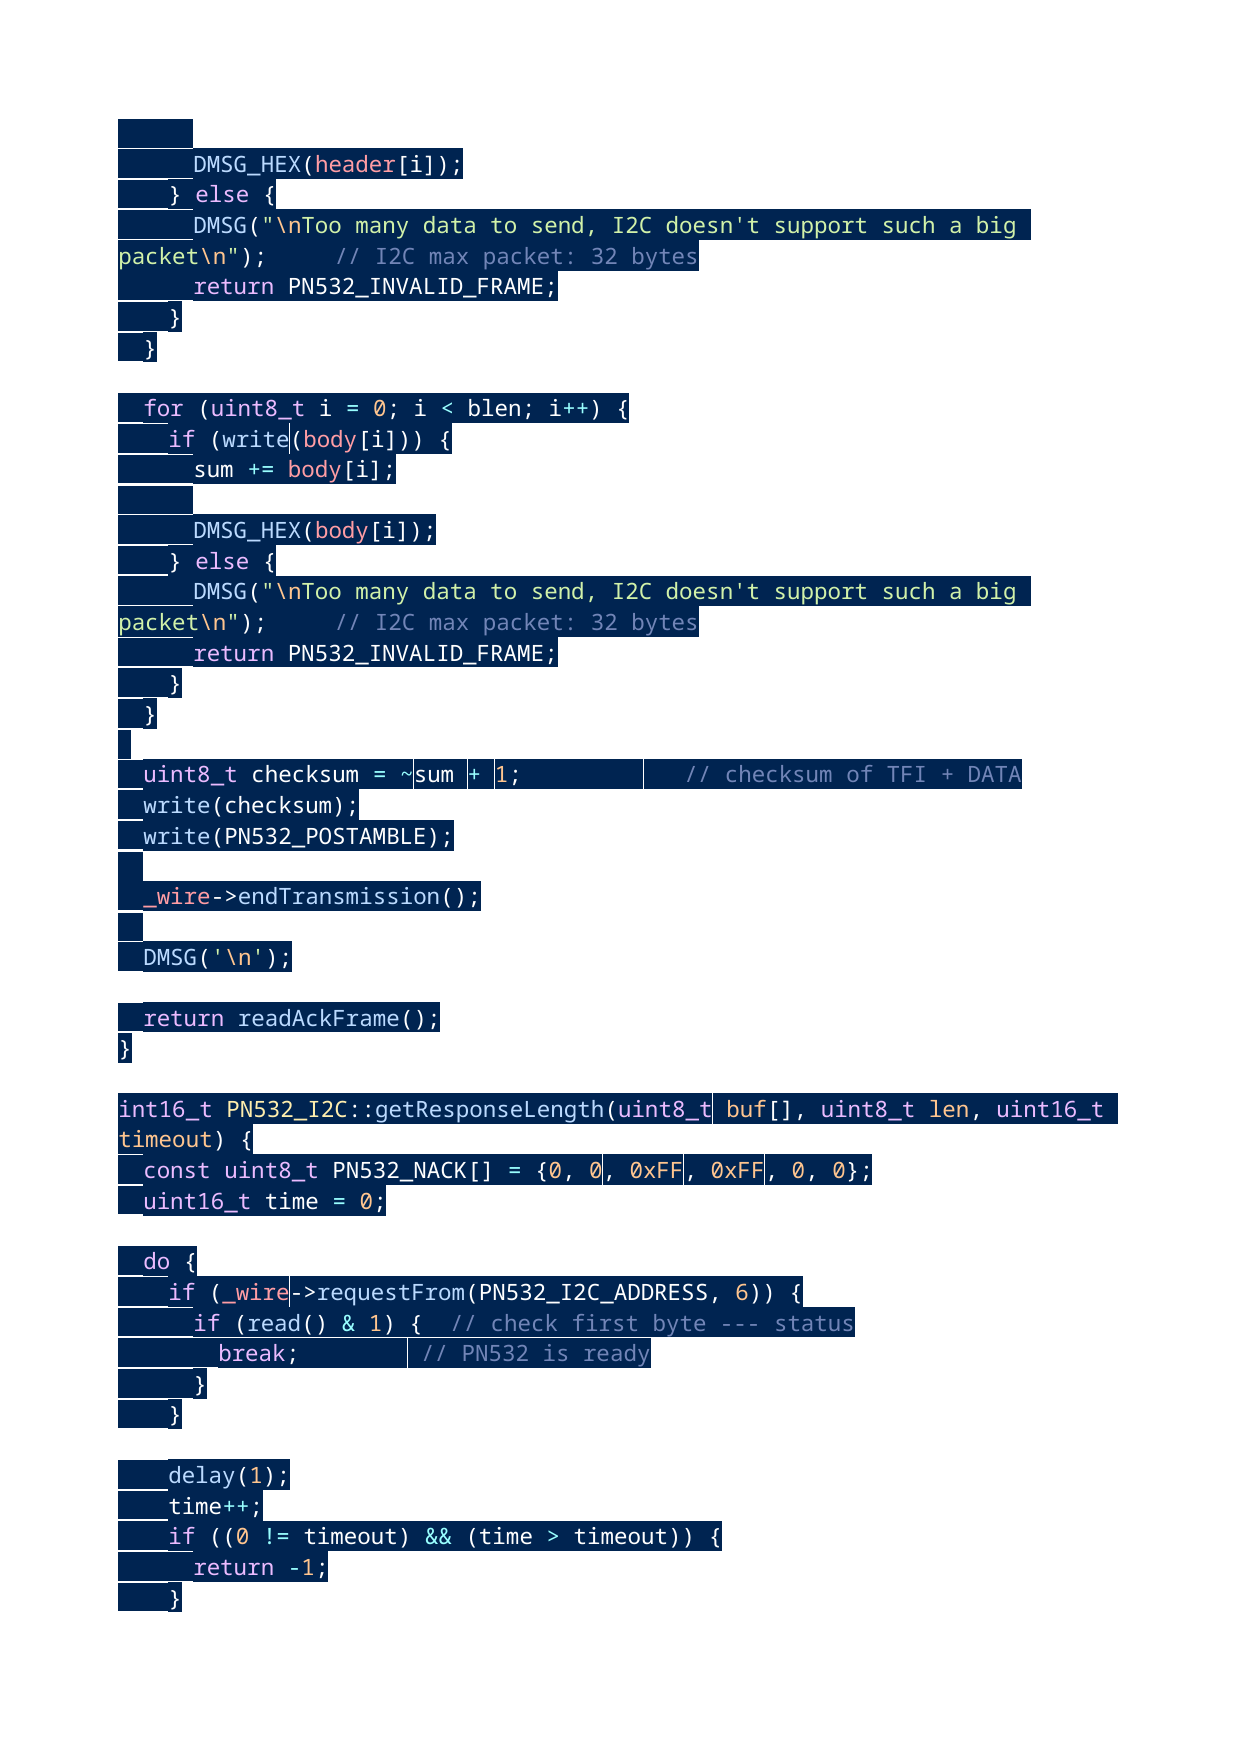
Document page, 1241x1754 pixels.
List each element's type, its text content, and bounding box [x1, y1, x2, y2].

text return PN532_INVALID_FRAME; [118, 271, 1122, 301]
text DMSG("\nToo many data to send, I2C doesn't support such a big packet\n"); // I2C max packet: 32 bytes [118, 209, 1122, 271]
text } [118, 1368, 1122, 1399]
text write(checksum); [118, 789, 1122, 820]
text } [118, 1032, 1122, 1063]
text return -1; [118, 1551, 1122, 1582]
text } [118, 332, 1122, 362]
text uint16_t time = 0; [118, 1185, 1122, 1216]
text delay(1); [118, 1459, 1122, 1490]
text } [118, 667, 1122, 698]
text break; // PN532 is ready [118, 1337, 1122, 1368]
text } else { [118, 179, 1122, 209]
text } [118, 698, 1122, 729]
text DMSG("\nToo many data to send, I2C doesn't support such a big packet\n"); // I2C max packet: 32 bytes [118, 576, 1122, 637]
text } [118, 301, 1122, 332]
text int16_t PN532_I2C::getResponseLength(uint8_t buf[], uint8_t len, uint16_t timeout) { [118, 1093, 1122, 1154]
text DMSG_HEX(body[i]); [118, 514, 1122, 545]
text } else { [118, 545, 1122, 576]
text uint8_t checksum = ~sum + 1; // checksum of TFI + DATA [118, 759, 1122, 789]
text if (write(body[i])) { [118, 423, 1122, 454]
text } [118, 1399, 1122, 1429]
text for (uint8_t i = 0; i < blen; i++) { [118, 392, 1122, 423]
text } [118, 1582, 1122, 1612]
text do { [118, 1246, 1122, 1276]
text _wire->endTransmission(); [118, 881, 1122, 911]
text const uint8_t PN532_NACK[] = {0, 0, 0xFF, 0xFF, 0, 0}; [118, 1154, 1122, 1185]
text if ((0 != timeout) && (time > timeout)) { [118, 1521, 1122, 1551]
text return readAckFrame(); [118, 1002, 1122, 1032]
text write(PN532_POSTAMBLE); [118, 820, 1122, 851]
text return PN532_INVALID_FRAME; [118, 637, 1122, 667]
text sum += body[i]; [118, 454, 1122, 484]
text DMSG('\n'); [118, 941, 1122, 972]
text time++; [118, 1490, 1122, 1521]
text DMSG_HEX(header[i]); [118, 148, 1122, 179]
text if (_wire->requestFrom(PN532_I2C_ADDRESS, 6)) { [118, 1276, 1122, 1307]
text if (read() & 1) { // check first byte --- status [118, 1307, 1122, 1337]
